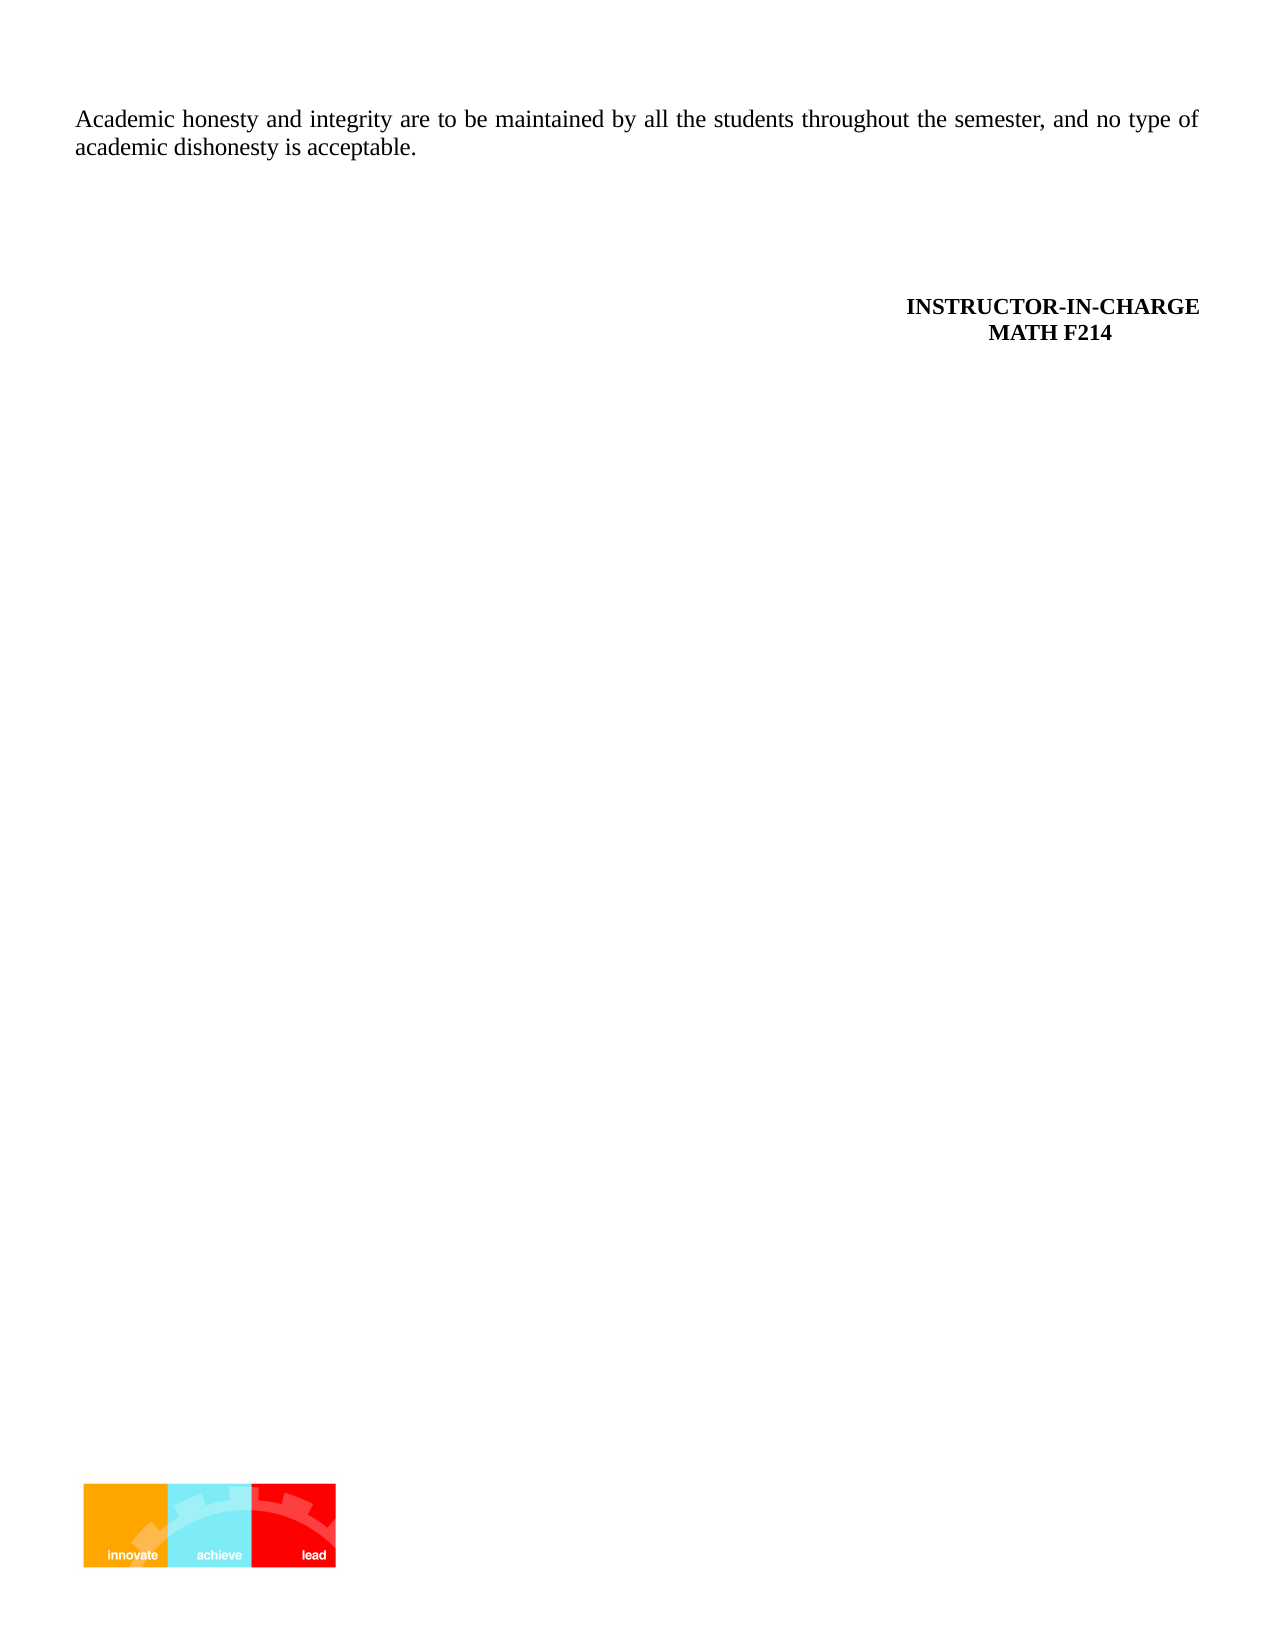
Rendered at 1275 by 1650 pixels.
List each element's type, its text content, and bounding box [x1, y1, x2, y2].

text INSTRUCTOR-IN-CHARGE [75, 293, 1200, 319]
text MATH F214 [825, 319, 1200, 346]
text Academic honesty and integrity are to be maintained by all the students throughout the semester, and no type of academic dishonesty is acceptable. [75, 104, 1200, 161]
